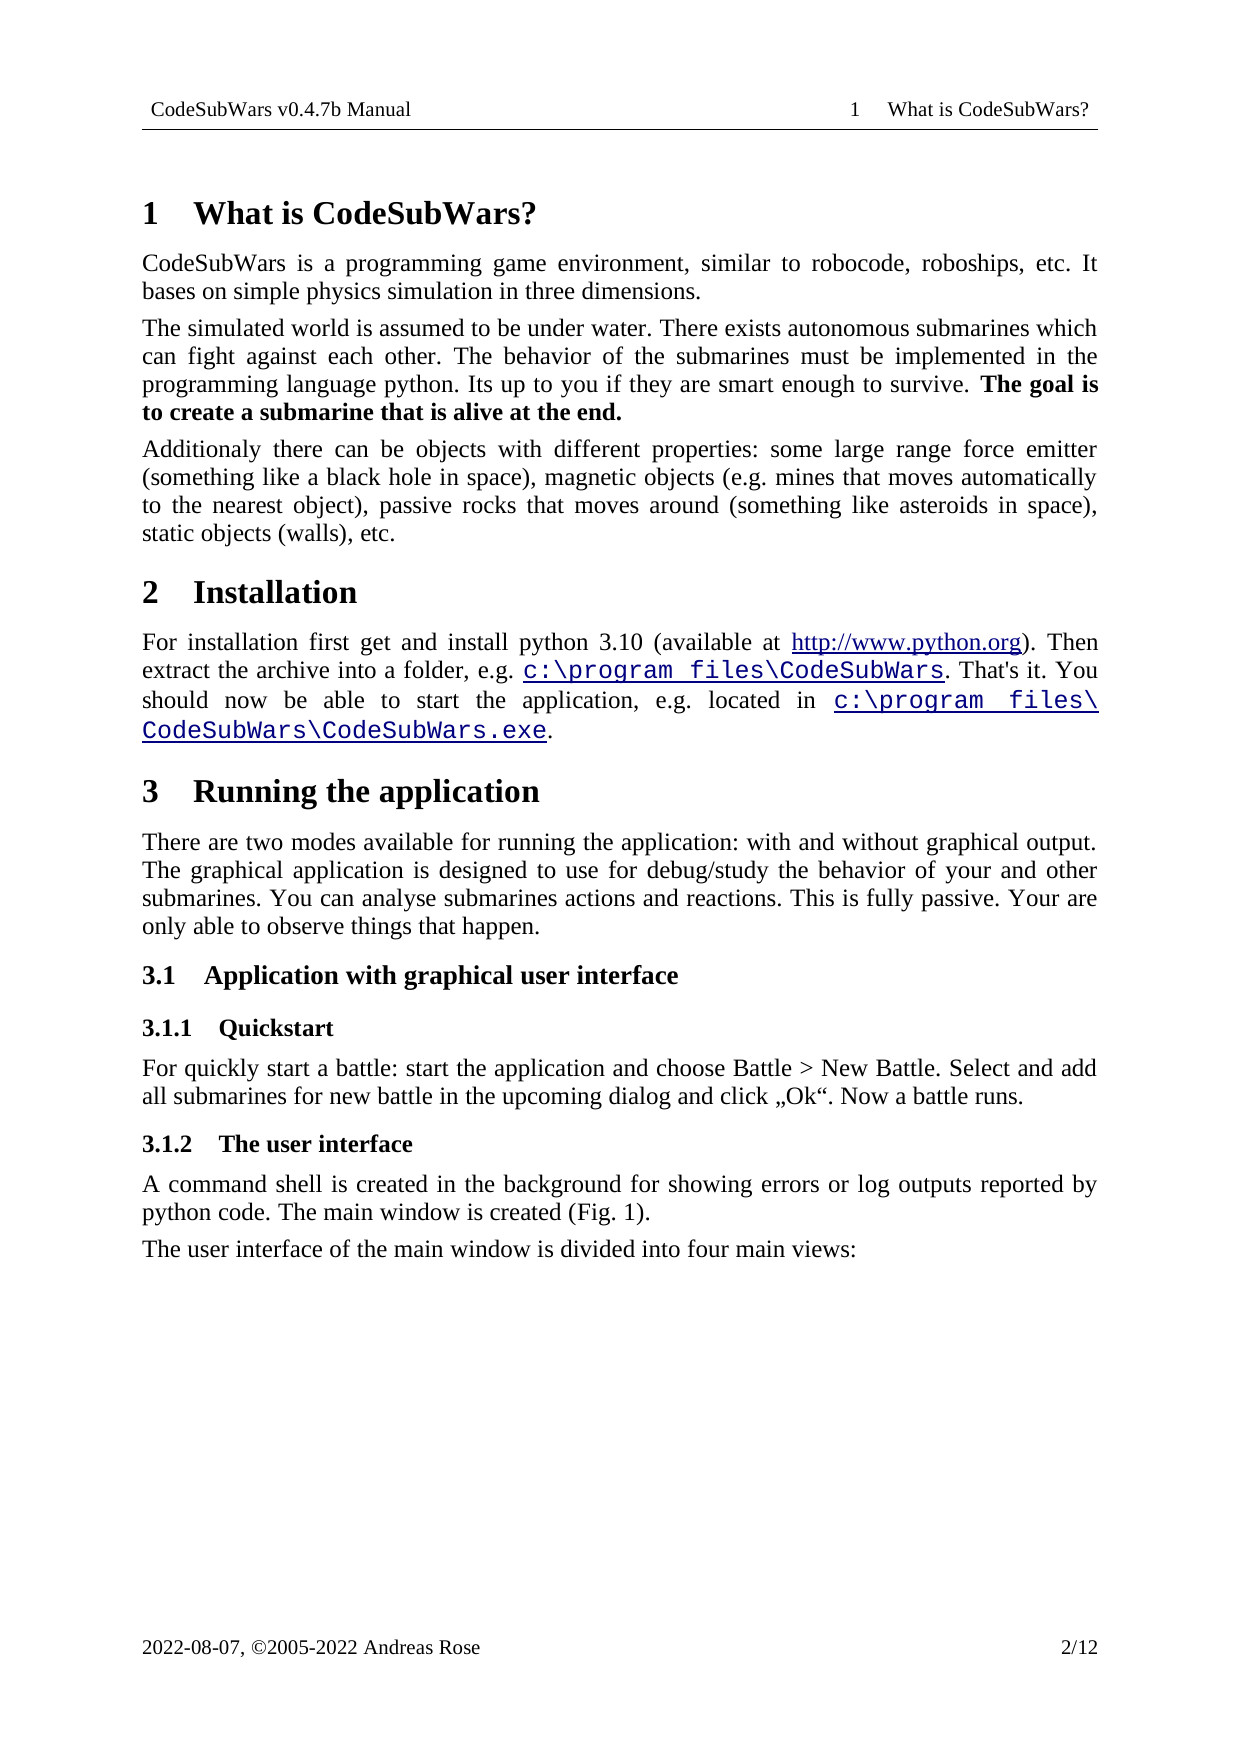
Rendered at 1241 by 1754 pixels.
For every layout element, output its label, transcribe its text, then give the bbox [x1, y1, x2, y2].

text There are two modes available for running the application: with and without graphical output. The graphical application is designed to use for debug/study the behavior of your and other submarines. You can analyse submarines actions and reactions. This is fully passive. Your are only able to observe things that happen. [142, 827, 1098, 939]
text For installation first get and install python 3.10 (available at http://www.python.org). Then extract the archive into a folder, e.g. c:\program files\CodeSubWars. That's it. You should now be able to start the application, e.g. located in c:\program files\CodeSubWars\CodeSubWars.exe. [142, 628, 1098, 746]
subtitle Quickstart [142, 1014, 1098, 1042]
subtitle What is CodeSubWars? [142, 194, 1098, 231]
text A command shell is created in the background for showing errors or log outputs reported by python code. The main window is created (Fig. 1). [142, 1170, 1098, 1226]
text CodeSubWars is a programming game environment, similar to robocode, roboships, etc. It bases on simple physics simulation in three dimensions. [142, 249, 1098, 305]
text Additionaly there can be objects with different properties: some large range force emitter (something like a black hole in space), magnetic objects (e.g. mines that moves automatically to the nearest object), passive rocks that moves around (something like asteroids in space), static objects (walls), etc. [142, 435, 1098, 547]
text The simulated world is assumed to be under water. There exists autonomous submarines which can fight against each other. The behavior of the submarines must be implemented in the programming language python. Its up to you if they are smart enough to survive. The goal is to create a submarine that is alive at the end. [142, 314, 1098, 426]
subtitle Application with graphical user interface [142, 960, 1098, 990]
subtitle Running the application [142, 773, 1098, 810]
subtitle The user interface [142, 1130, 1098, 1158]
subtitle Installation [142, 573, 1098, 611]
text The user interface of the main window is divided into four main views: [142, 1235, 1098, 1263]
text For quickly start a battle: start the application and choose Battle > New Battle. Select and add all submarines for new battle in the upcoming dialog and click „Ok“. Now a battle runs. [142, 1053, 1098, 1109]
